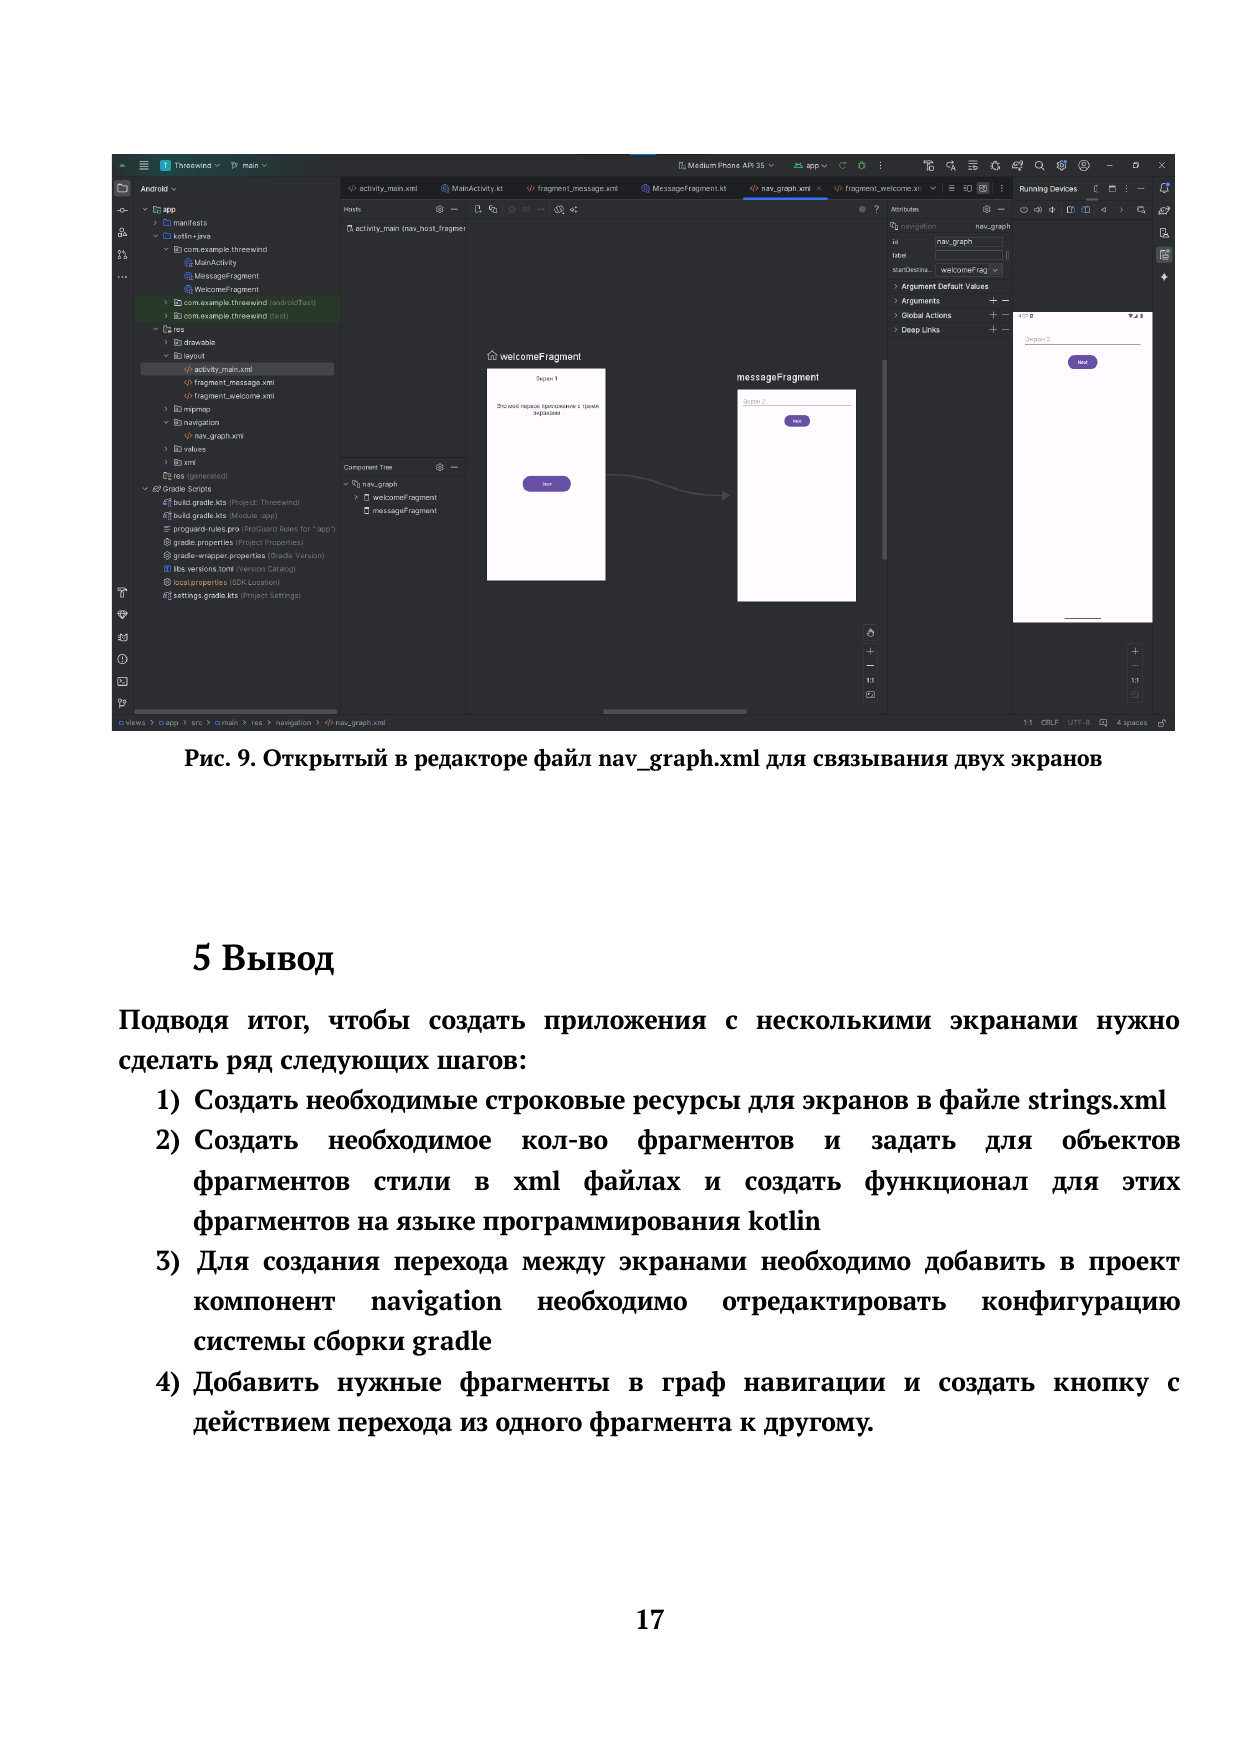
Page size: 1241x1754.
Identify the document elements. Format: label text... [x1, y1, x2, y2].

list Создать необходимое кол-во фрагментов и задать для объектов фрагментов стили в xml файлах и создать функционал для этих фрагментов на языке программирования kotlin [156, 1122, 1181, 1236]
picture [111, 154, 1175, 731]
list Для создания перехода между экранами необходимо добавить в проект компонент navigation необходимо отредактировать конфигурацию системы сборки gradle [156, 1243, 1181, 1357]
list Создать необходимые строковые ресурсы для экранов в файле strings.xml [156, 1082, 1181, 1116]
text Рис. 9. Открытый в редакторе файл nav_graph.xml для связывания двух экранов [112, 731, 1175, 771]
text Подводя итог, чтобы создать приложения с несколькими экранами нужно сделать ряд следующих шагов: [118, 1002, 1181, 1076]
subtitle 5 Вывод [192, 934, 1181, 978]
list Добавить нужные фрагменты в граф навигации и создать кнопку с действием перехода из одного фрагмента к другому. [156, 1364, 1181, 1437]
